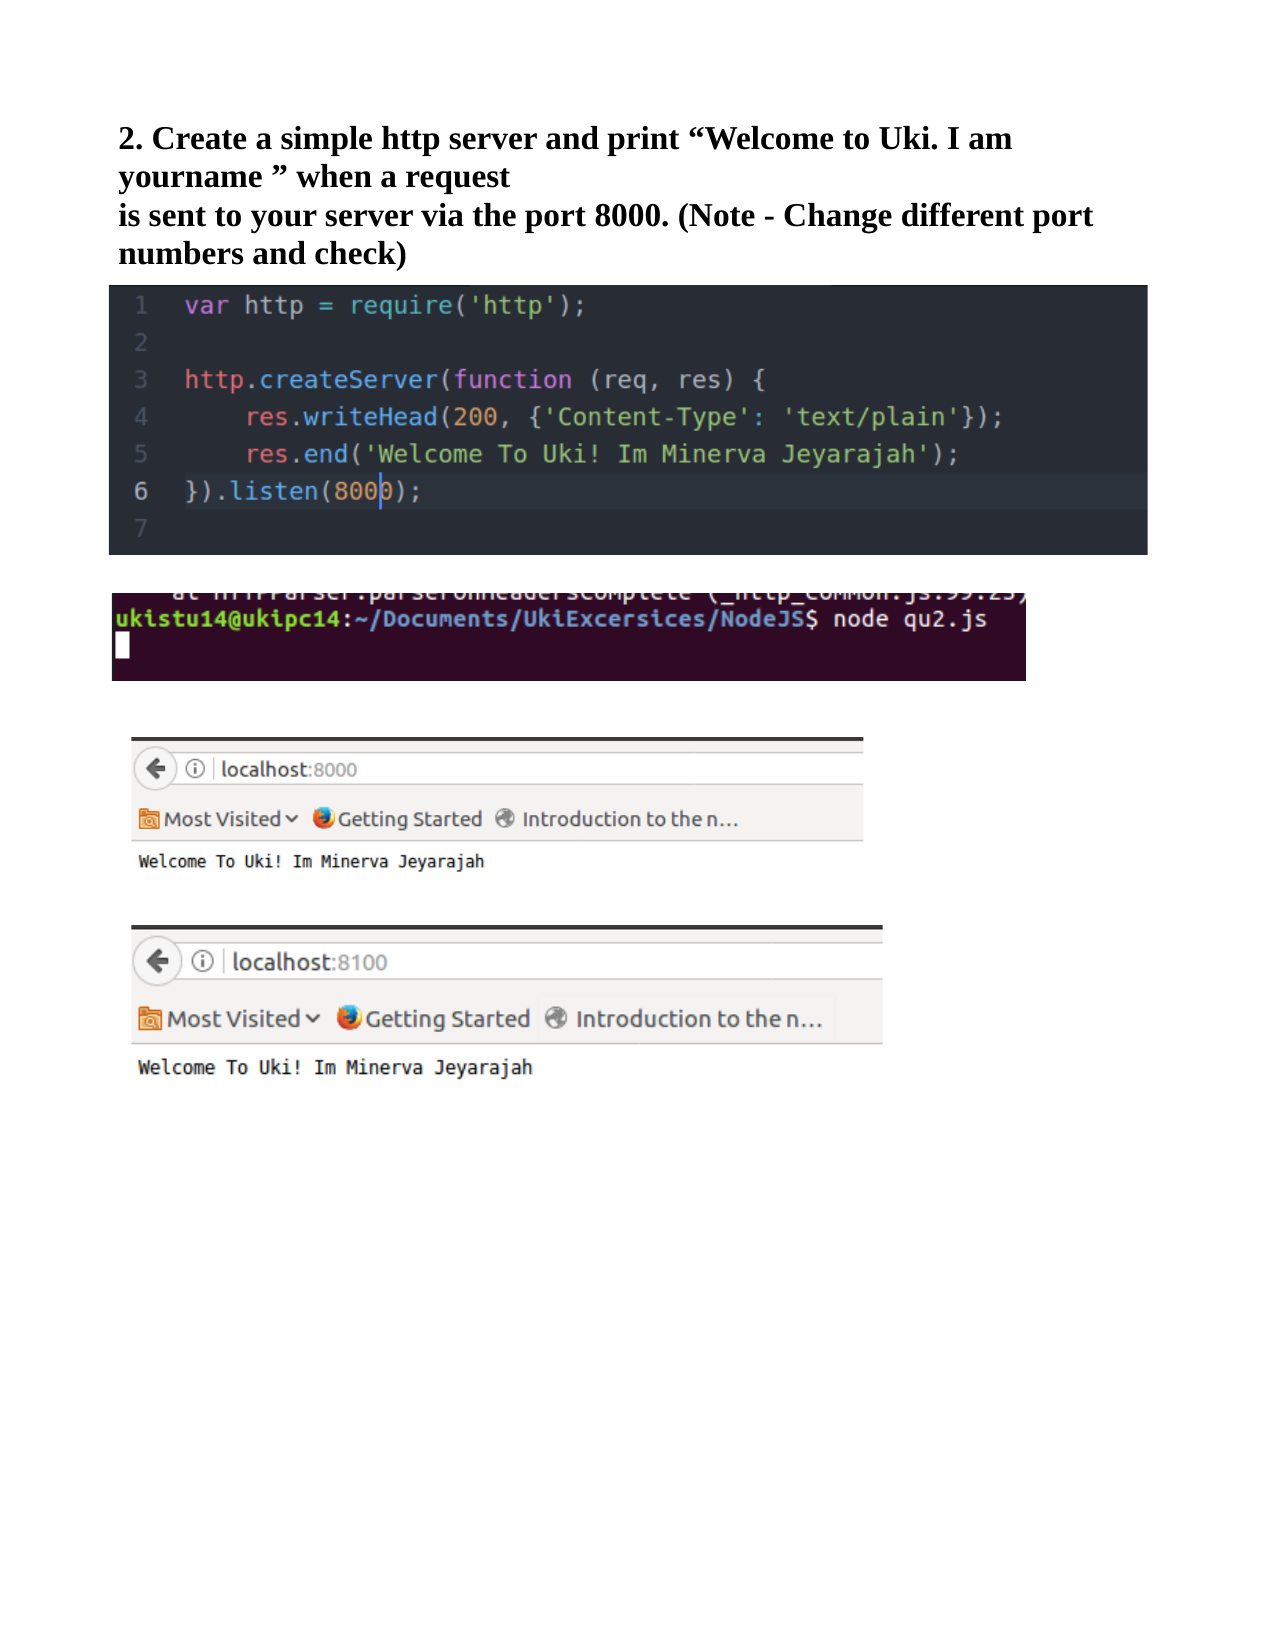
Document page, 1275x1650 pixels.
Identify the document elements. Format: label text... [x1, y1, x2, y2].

picture [111, 593, 1026, 681]
picture [131, 737, 883, 1117]
picture [108, 285, 1148, 555]
text is sent to your server via the port 8000. (Note - Change different port numbers and check) [118, 195, 1157, 271]
text 2. Create a simple http server and print “Welcome to Uki. I am ​ yourname​ ” when a request [118, 118, 1157, 195]
